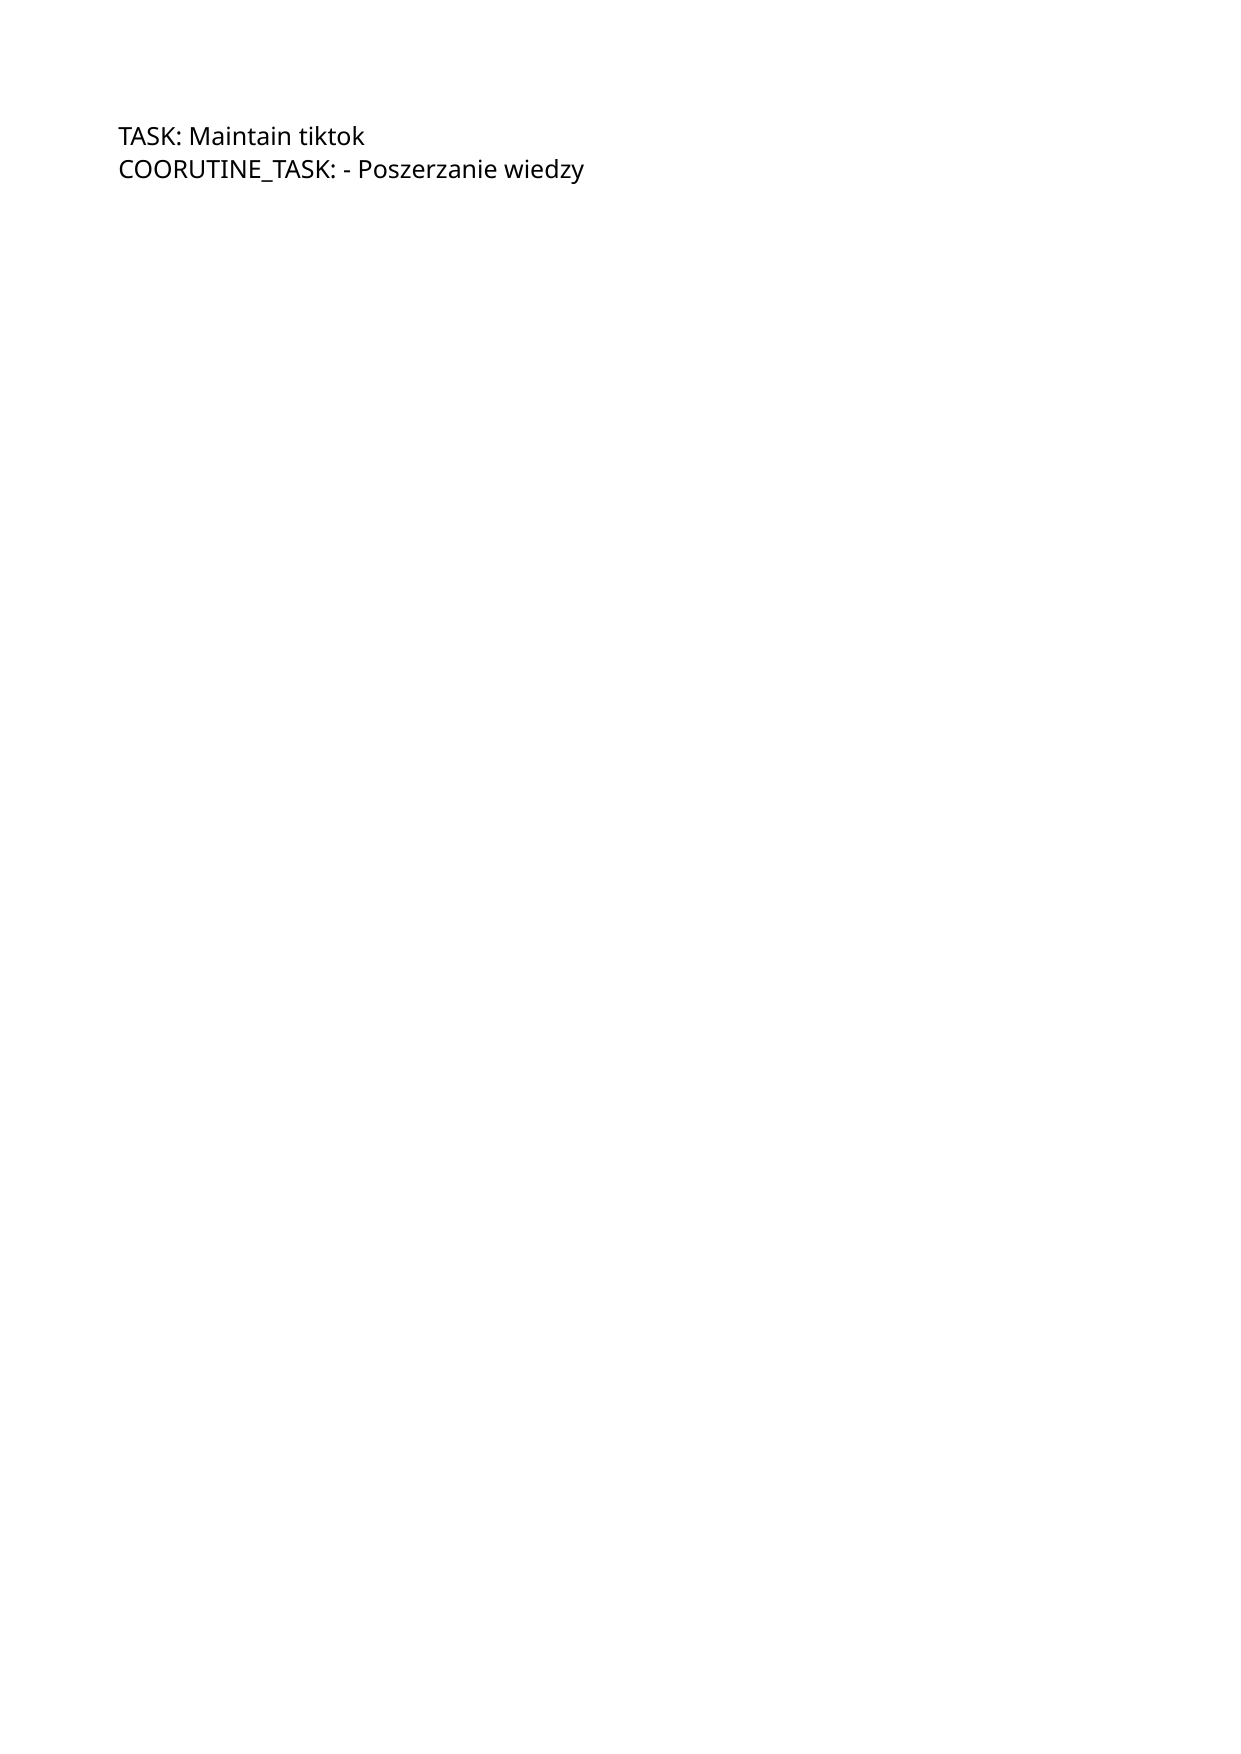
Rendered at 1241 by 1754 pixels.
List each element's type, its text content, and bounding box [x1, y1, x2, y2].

text COORUTINE_TASK: - Poszerzanie wiedzy [118, 152, 1122, 186]
text TASK: Maintain tiktok [118, 118, 1122, 152]
